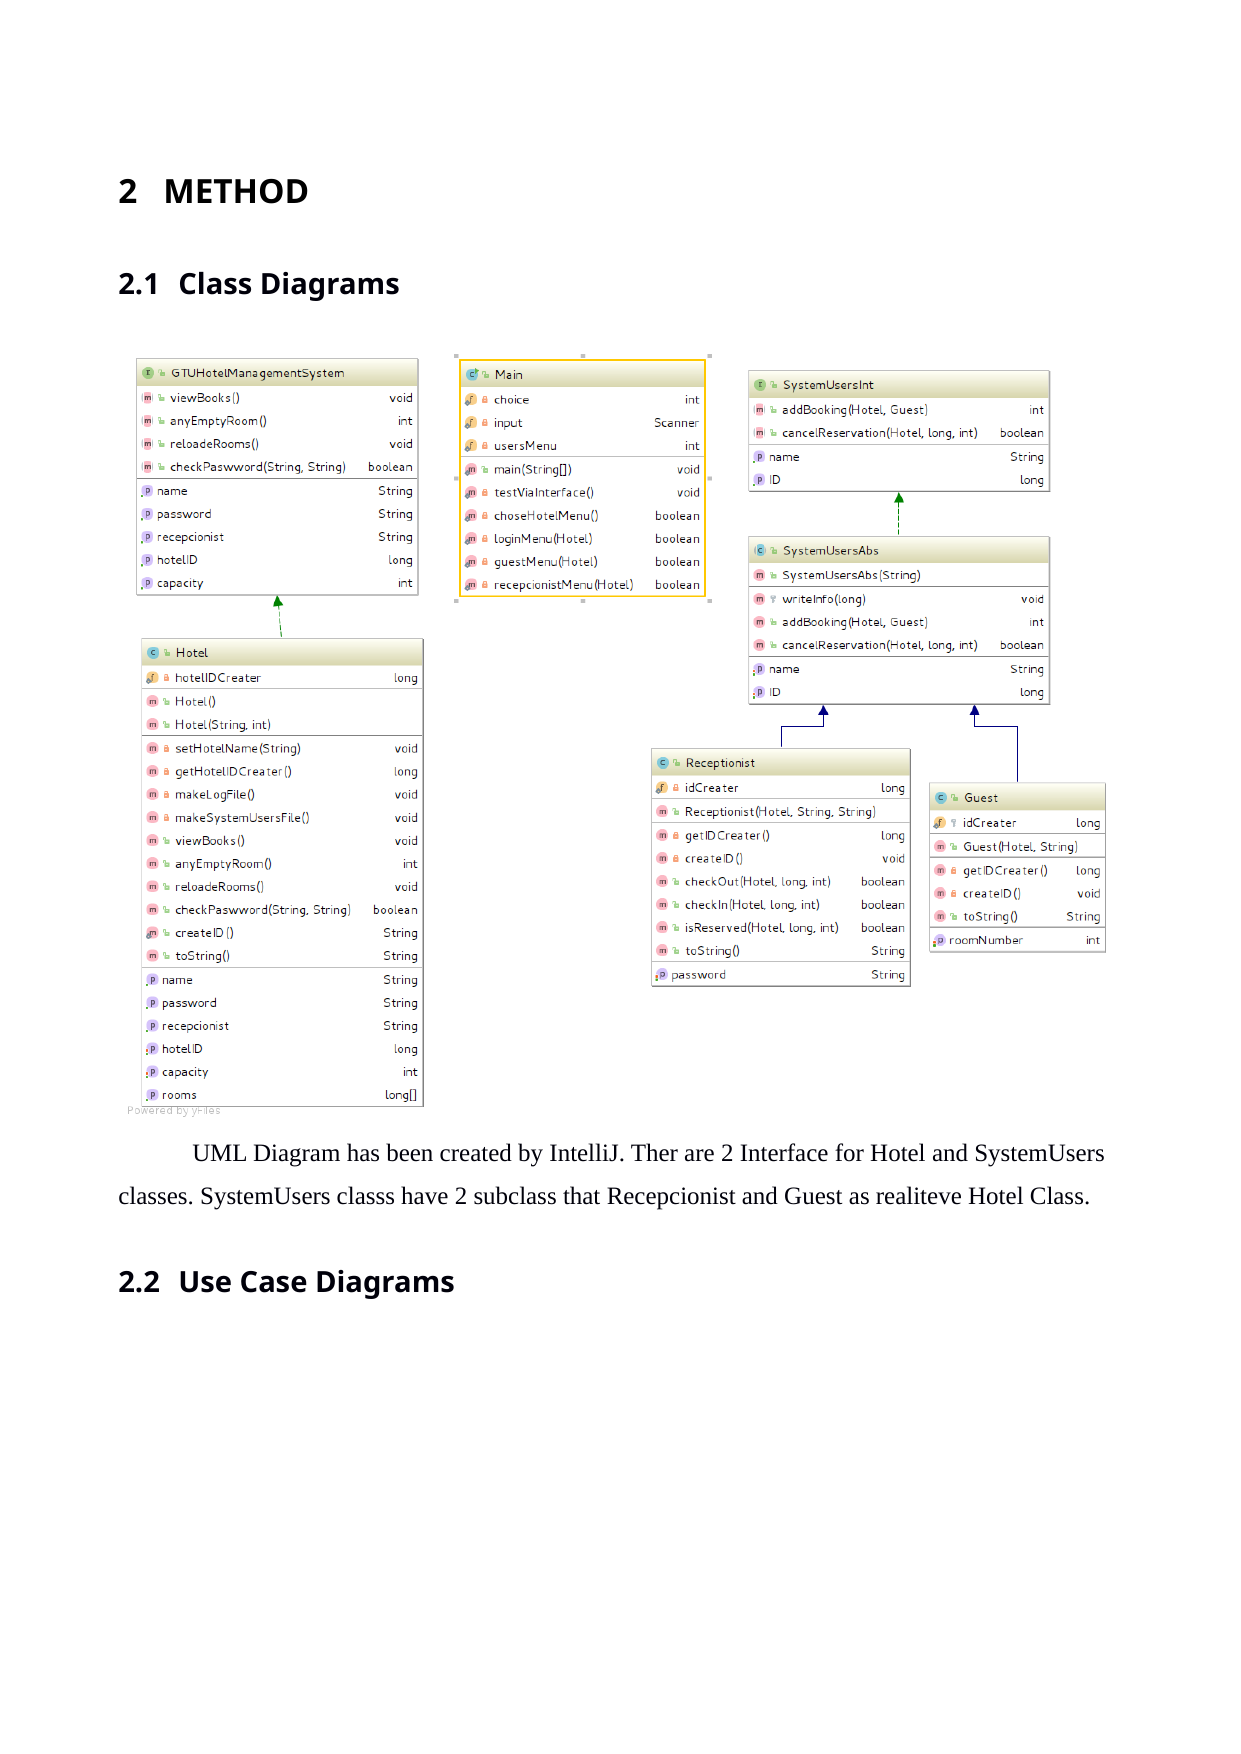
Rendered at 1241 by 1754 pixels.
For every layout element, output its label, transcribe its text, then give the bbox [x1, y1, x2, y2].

subtitle Use Case Diagrams [118, 1261, 1122, 1301]
subtitle Class Diagrams [118, 263, 1122, 303]
picture [118, 340, 1123, 1124]
subtitle METHOD [118, 168, 1122, 213]
text UML Diagram has been created by IntelliJ. Ther are 2 Interface for Hotel and SystemUsers classes. SystemUsers classs have 2 subclass that Recepcionist and Guest as realiteve Hotel Class. [118, 1124, 1122, 1209]
